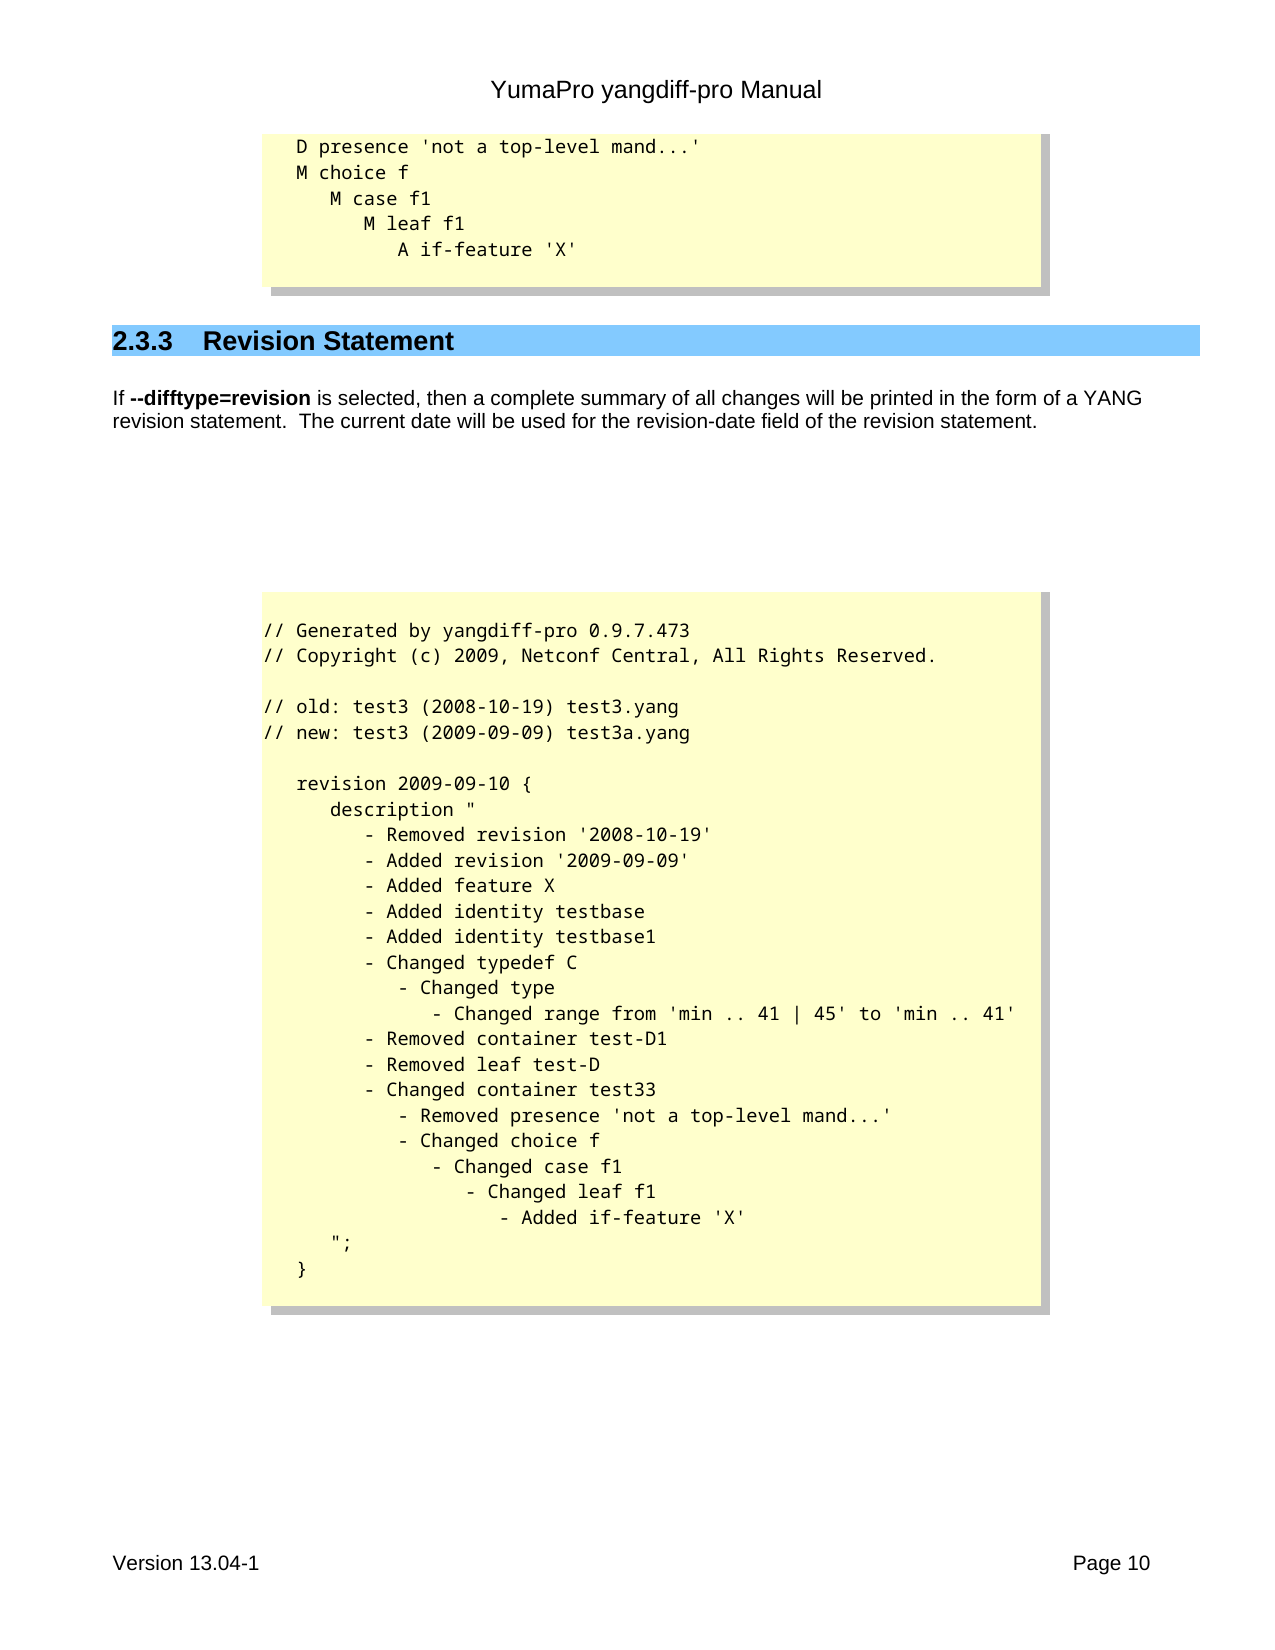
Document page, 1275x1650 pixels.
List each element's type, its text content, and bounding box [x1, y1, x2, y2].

text revision 2009-09-10 { [262, 770, 1041, 796]
text } [262, 1255, 1041, 1281]
text M case f1 [262, 185, 1041, 210]
text description " [262, 796, 1041, 821]
text - Added if-feature 'X' [262, 1204, 1041, 1230]
text - Added identity testbase [262, 898, 1041, 923]
text - Changed container test33 [262, 1077, 1041, 1102]
text - Changed choice f [262, 1128, 1041, 1153]
text // old: test3 (2008-10-19) test3.yang [262, 694, 1041, 719]
text // Generated by yangdiff-pro 0.9.7.473 [262, 617, 1041, 643]
text - Removed revision '2008-10-19' [262, 821, 1041, 847]
text If --difftype=revision is selected, then a complete summary of all changes will be printed in the form of a YANG revision statement. The current date will be used for the revision-date field of the revision statement. [112, 385, 1200, 433]
text M choice f [262, 159, 1041, 185]
text - Changed leaf f1 [262, 1179, 1041, 1204]
text - Added feature X [262, 872, 1041, 898]
text // new: test3 (2009-09-09) test3a.yang [262, 719, 1041, 745]
text - Added identity testbase1 [262, 923, 1041, 949]
text "; [262, 1230, 1041, 1255]
text A if-feature 'X' [262, 236, 1041, 261]
text - Removed container test-D1 [262, 1026, 1041, 1051]
text D presence 'not a top-level mand...' [262, 134, 1041, 159]
text - Removed leaf test-D [262, 1051, 1041, 1077]
text M leaf f1 [262, 210, 1041, 236]
text // Copyright (c) 2009, Netconf Central, All Rights Reserved. [262, 643, 1041, 668]
text - Changed range from 'min .. 41 | 45' to 'min .. 41' [262, 1000, 1041, 1026]
subtitle Revision Statement [112, 325, 1200, 356]
text - Changed case f1 [262, 1153, 1041, 1179]
text - Removed presence 'not a top-level mand...' [262, 1102, 1041, 1128]
text - Changed typedef C [262, 949, 1041, 974]
text - Changed type [262, 974, 1041, 1000]
text - Added revision '2009-09-09' [262, 847, 1041, 872]
